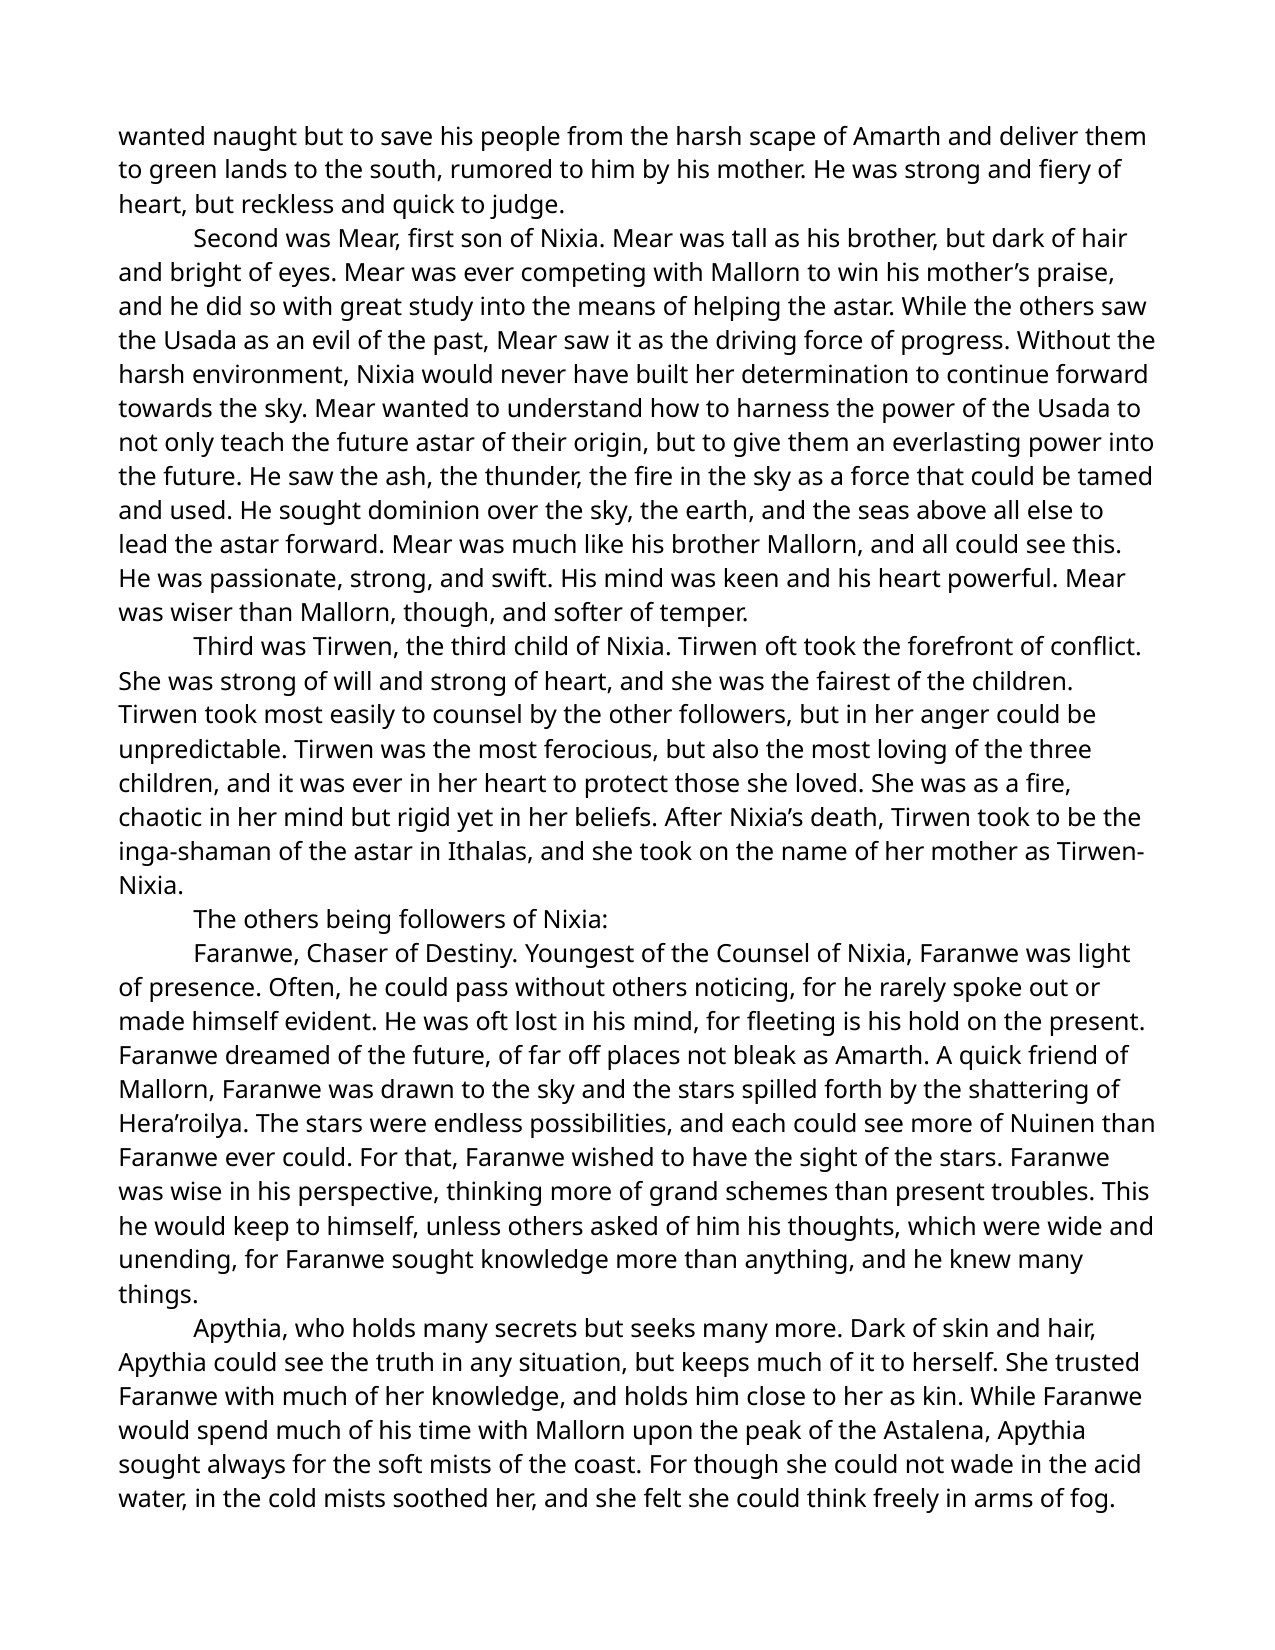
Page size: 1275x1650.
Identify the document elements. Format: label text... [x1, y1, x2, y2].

text Apythia, who holds many secrets but seeks many more. Dark of skin and hair, Apythia could see the truth in any situation, but keeps much of it to herself. She trusted Faranwe with much of her knowledge, and holds him close to her as kin. While Faranwe would spend much of his time with Mallorn upon the peak of the Astalena, Apythia sought always for the soft mists of the coast. For though she could not wade in the acid water, in the cold mists soothed her, and she felt she could think freely in arms of fog. [118, 1310, 1157, 1515]
text wanted naught but to save his people from the harsh scape of Amarth and deliver them to green lands to the south, rumored to him by his mother. He was strong and fiery of heart, but reckless and quick to judge. [118, 118, 1157, 220]
text Faranwe, Chaser of Destiny. Youngest of the Counsel of Nixia, Faranwe was light of presence. Often, he could pass without others noticing, for he rarely spoke out or made himself evident. He was oft lost in his mind, for fleeting is his hold on the present. Faranwe dreamed of the future, of far off places not bleak as Amarth. A quick friend of Mallorn, Faranwe was drawn to the sky and the stars spilled forth by the shattering of Hera’roilya. The stars were endless possibilities, and each could see more of Nuinen than Faranwe ever could. For that, Faranwe wished to have the sight of the stars. Faranwe was wise in his perspective, thinking more of grand schemes than present troubles. This he would keep to himself, unless others asked of him his thoughts, which were wide and unending, for Faranwe sought knowledge more than anything, and he knew many things. [118, 936, 1157, 1310]
text The others being followers of Nixia: [118, 902, 1157, 936]
text Second was Mear, first son of Nixia. Mear was tall as his brother, but dark of hair and bright of eyes. Mear was ever competing with Mallorn to win his mother’s praise, and he did so with great study into the means of helping the astar. While the others saw the Usada as an evil of the past, Mear saw it as the driving force of progress. Without the harsh environment, Nixia would never have built her determination to continue forward towards the sky. Mear wanted to understand how to harness the power of the Usada to not only teach the future astar of their origin, but to give them an everlasting power into the future. He saw the ash, the thunder, the fire in the sky as a force that could be tamed and used. He sought dominion over the sky, the earth, and the seas above all else to lead the astar forward. Mear was much like his brother Mallorn, and all could see this. He was passionate, strong, and swift. His mind was keen and his heart powerful. Mear was wiser than Mallorn, though, and softer of temper. [118, 220, 1157, 629]
text Third was Tirwen, the third child of Nixia. Tirwen oft took the forefront of conflict. She was strong of will and strong of heart, and she was the fairest of the children. Tirwen took most easily to counsel by the other followers, but in her anger could be unpredictable. Tirwen was the most ferocious, but also the most loving of the three children, and it was ever in her heart to protect those she loved. She was as a fire, chaotic in her mind but rigid yet in her beliefs. After Nixia’s death, Tirwen took to be the inga-shaman of the astar in Ithalas, and she took on the name of her mother as Tirwen-Nixia. [118, 629, 1157, 902]
